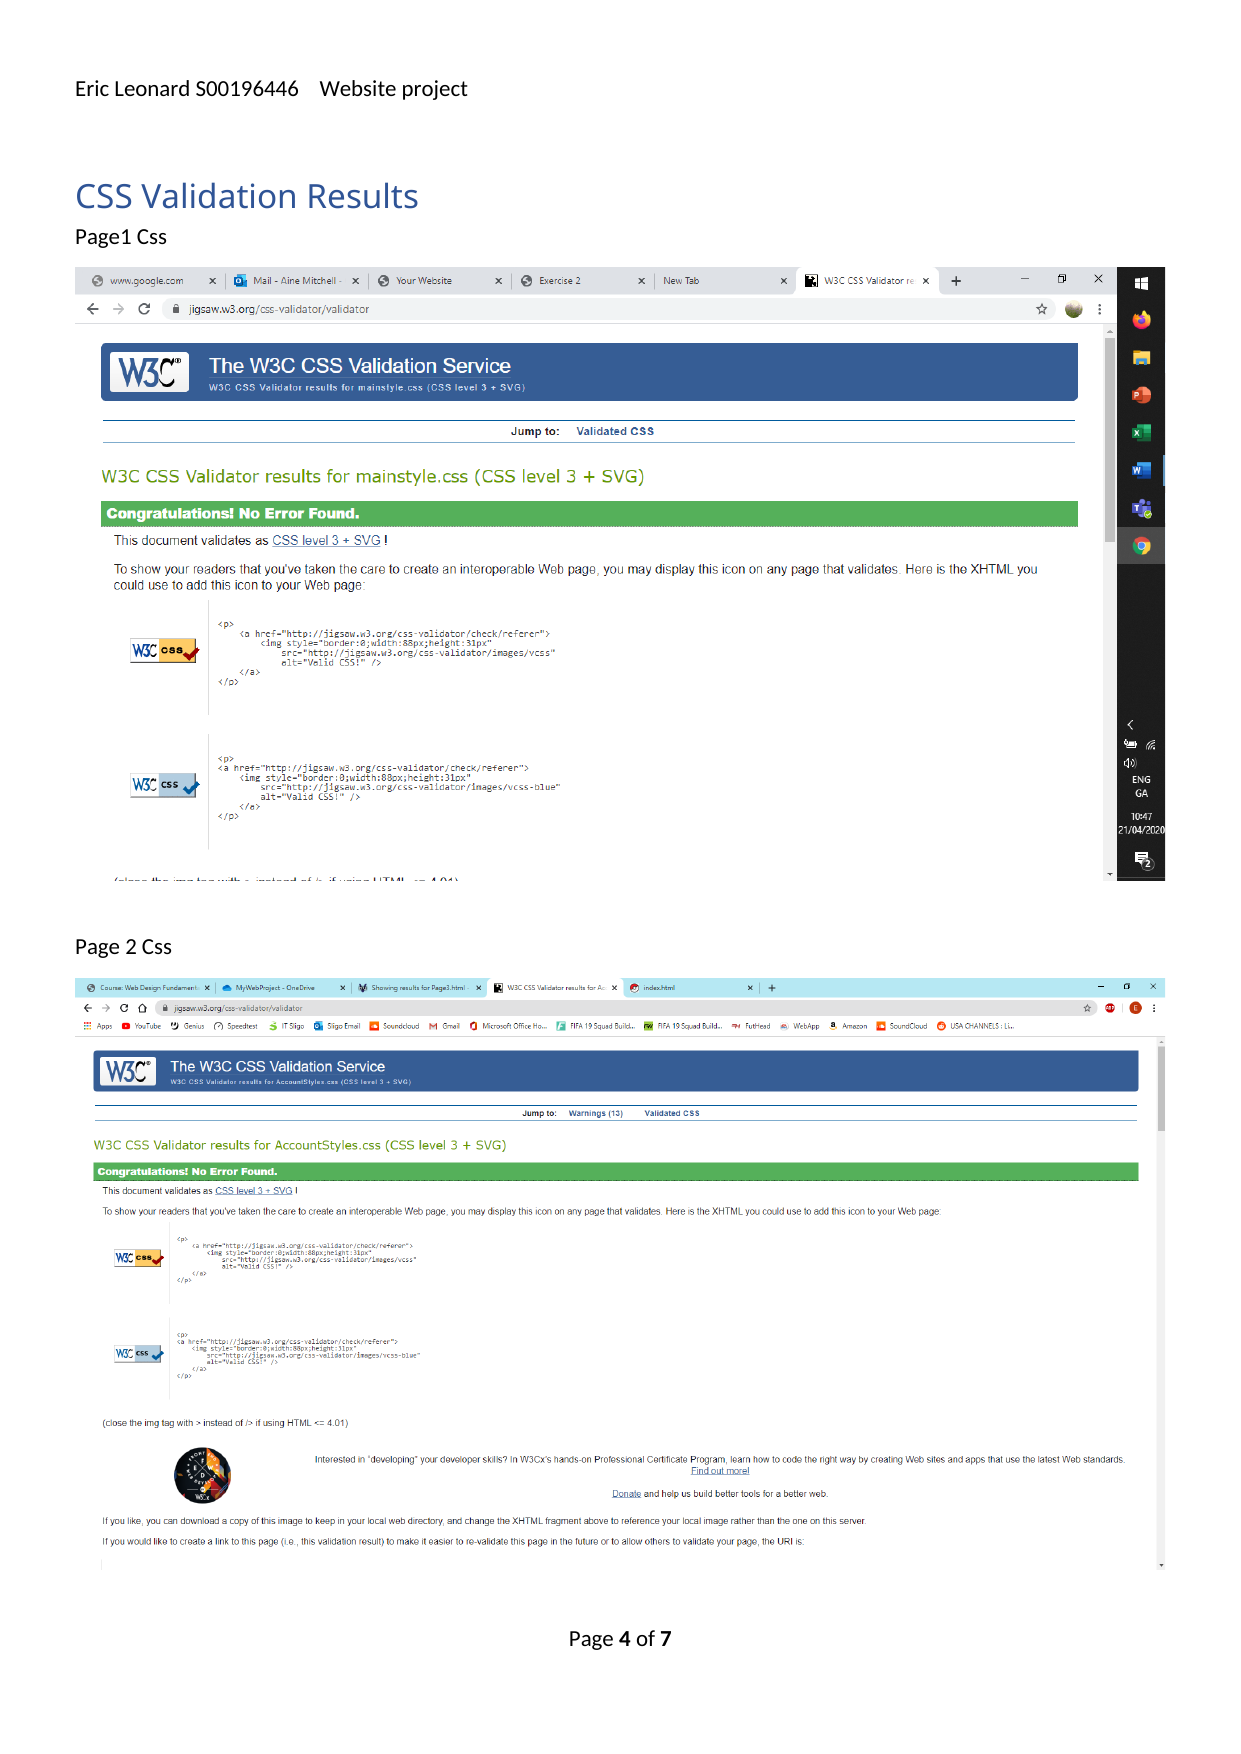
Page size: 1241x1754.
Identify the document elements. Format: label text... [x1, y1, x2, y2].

subtitle CSS Validation Results [75, 173, 1165, 219]
text Page 2 Css [75, 932, 1165, 960]
text Page1 Css [75, 222, 1165, 250]
